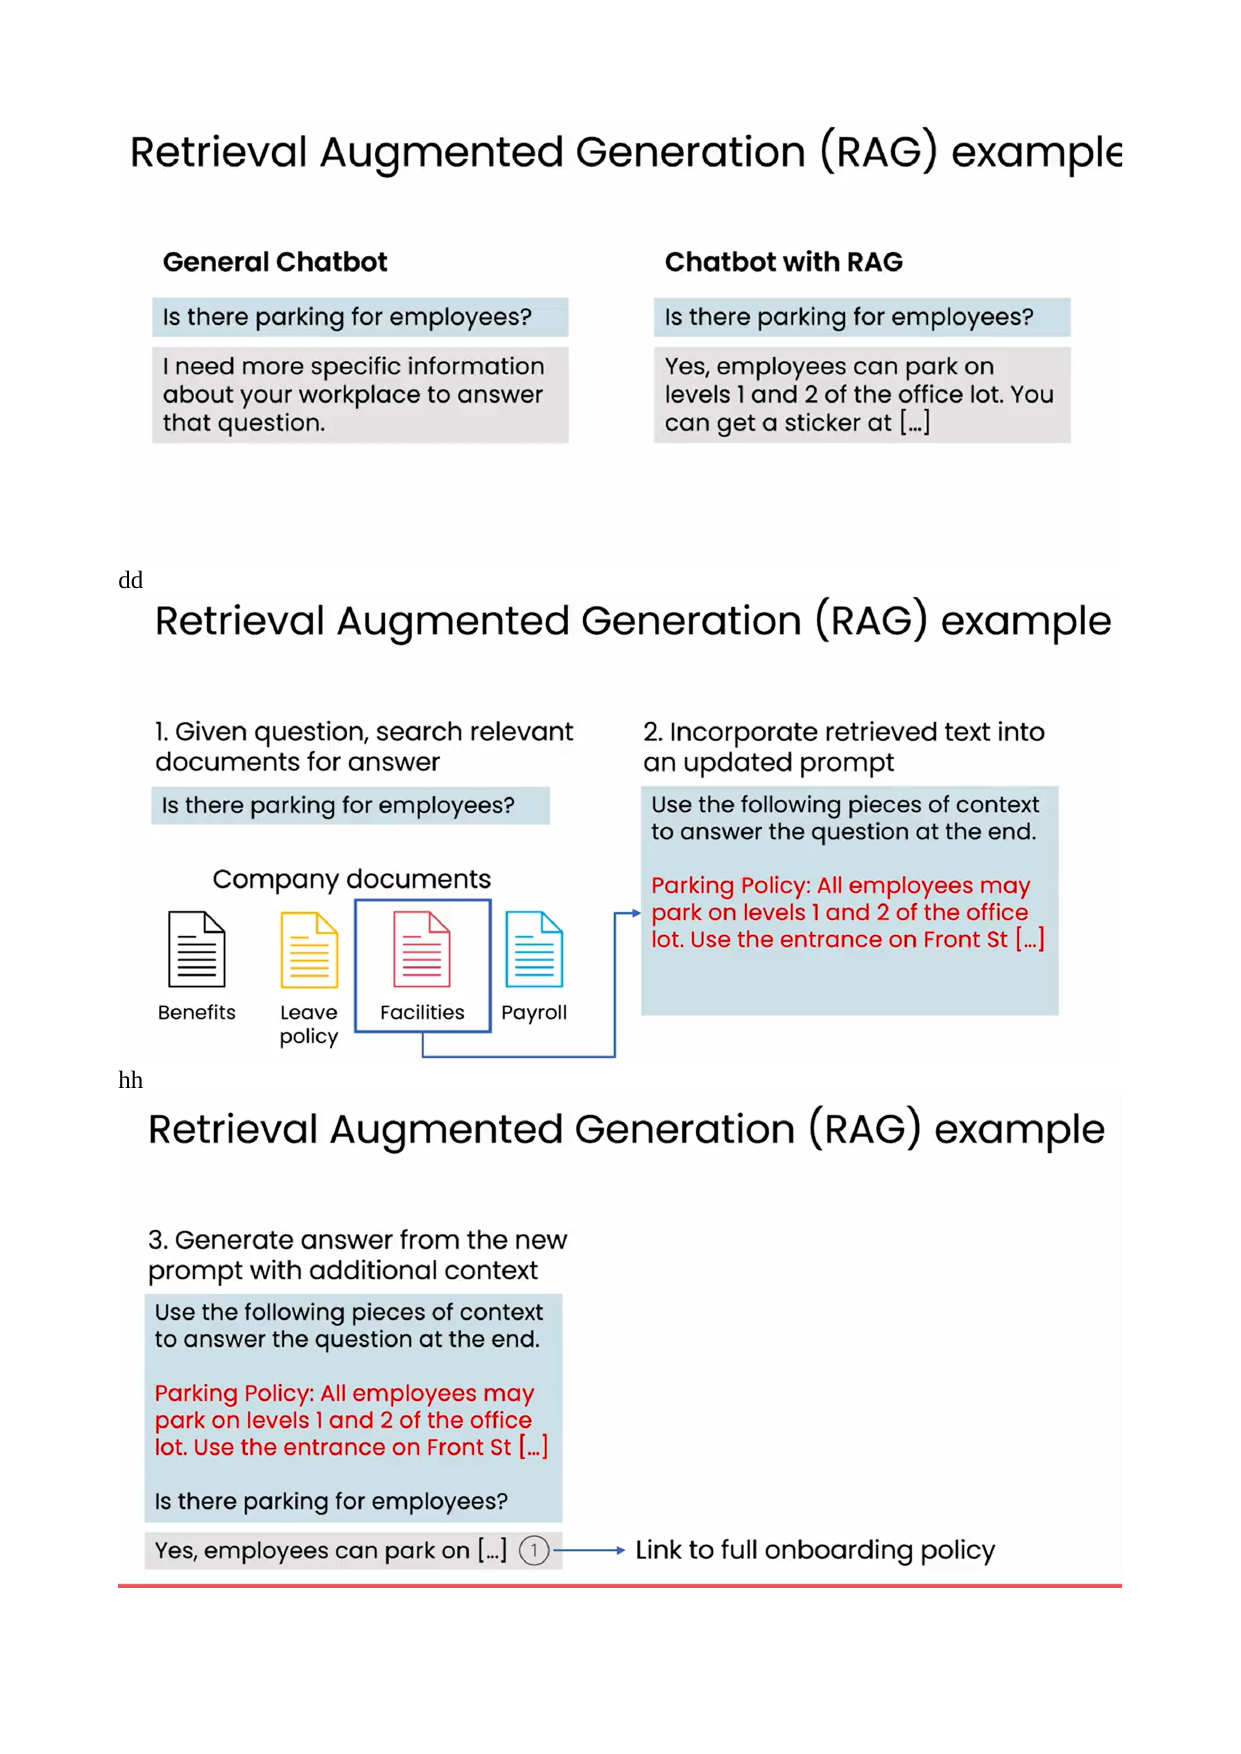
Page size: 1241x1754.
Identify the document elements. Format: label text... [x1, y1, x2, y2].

picture [118, 593, 1123, 1065]
text dd [118, 565, 1122, 593]
picture [118, 118, 1123, 565]
text hh [118, 1065, 1122, 1093]
picture [118, 1093, 1123, 1588]
